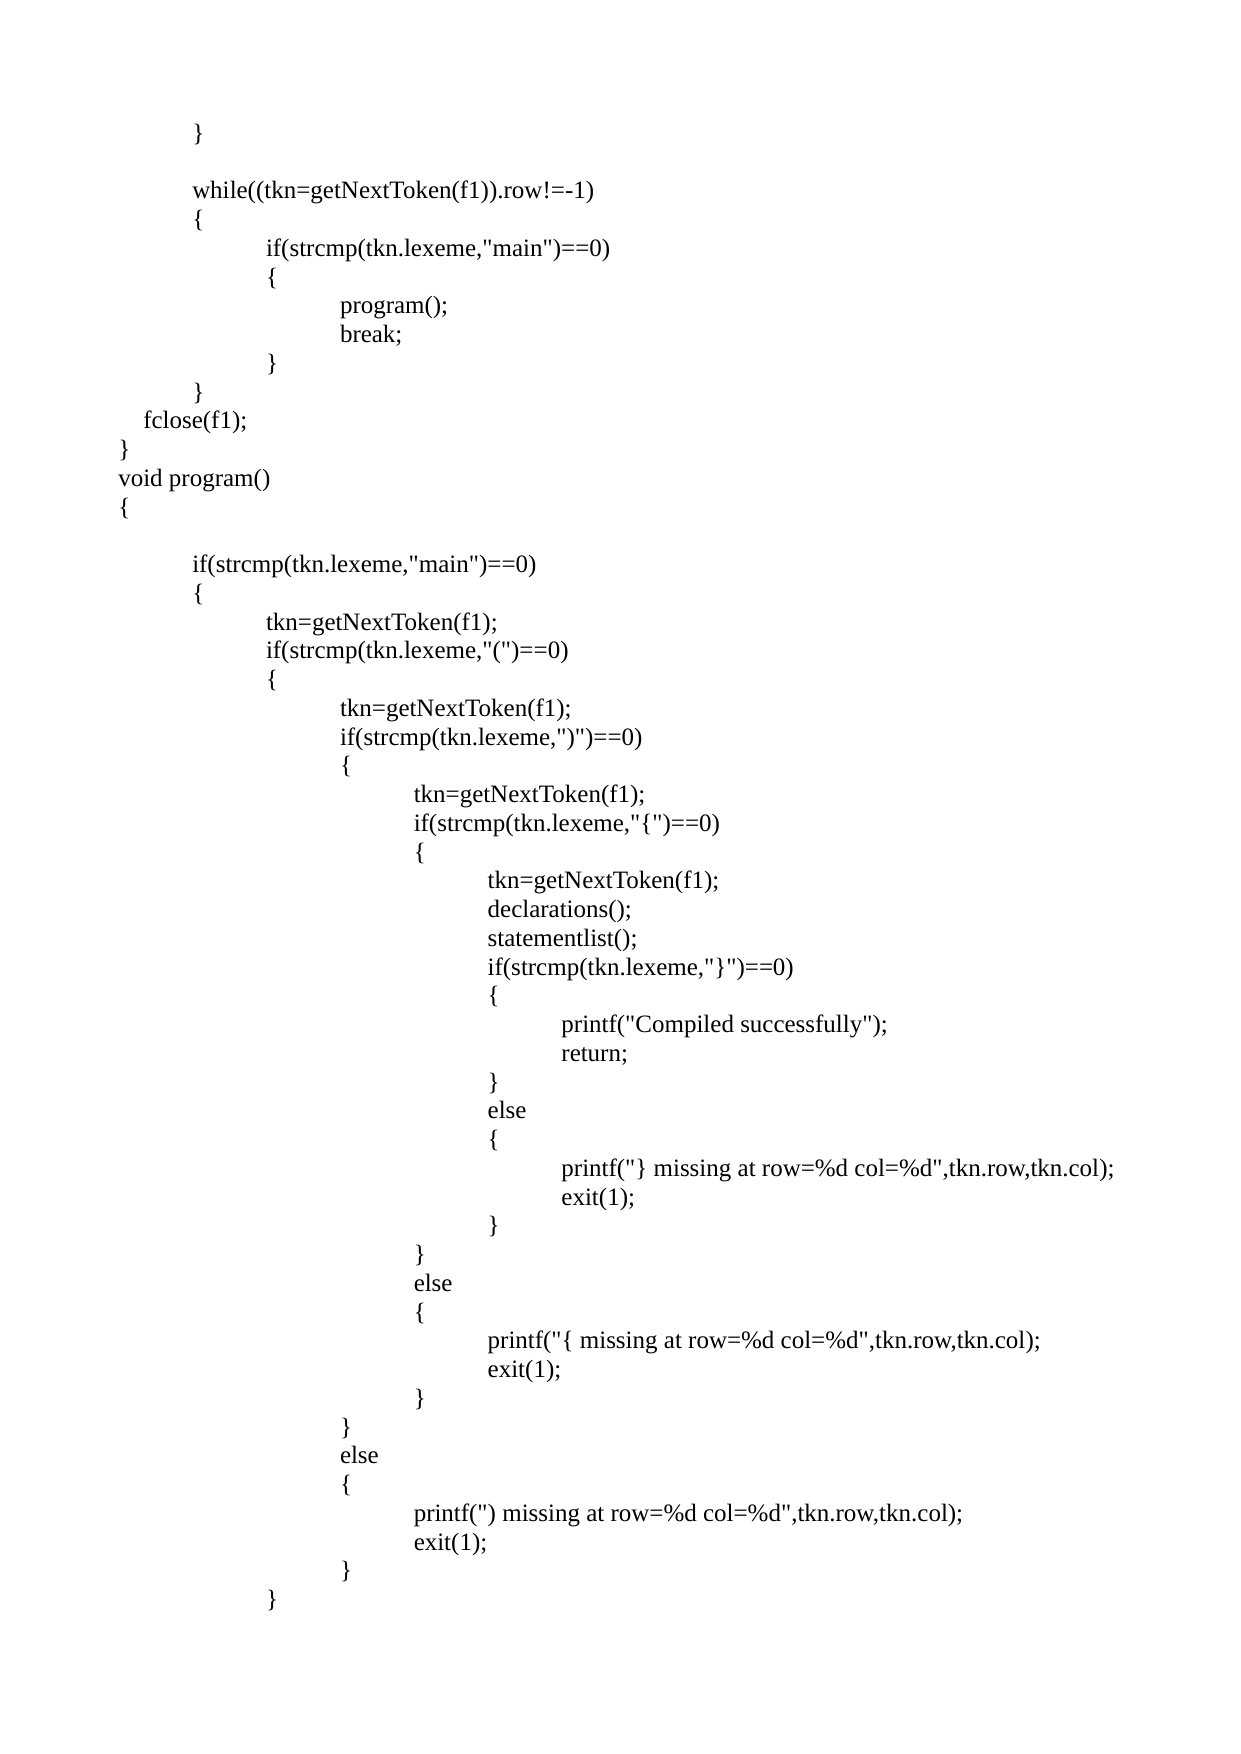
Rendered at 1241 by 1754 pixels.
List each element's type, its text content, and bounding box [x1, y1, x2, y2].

text while((tkn=getNextToken(f1)).row!=-1) [118, 176, 1122, 204]
text if(strcmp(tkn.lexeme,"{")==0) [118, 808, 1122, 837]
text { [118, 492, 1122, 521]
text { [118, 981, 1122, 1009]
text { [118, 1297, 1122, 1326]
text { [118, 1469, 1122, 1498]
text } [118, 1383, 1122, 1412]
text } [118, 1584, 1122, 1613]
text { [118, 751, 1122, 779]
text void program() [118, 463, 1122, 492]
text { [118, 262, 1122, 291]
text printf("} missing at row=%d col=%d",tkn.row,tkn.col); [118, 1153, 1122, 1182]
text exit(1); [118, 1527, 1122, 1556]
text if(strcmp(tkn.lexeme,"}")==0) [118, 952, 1122, 981]
text } [118, 1412, 1122, 1441]
text if(strcmp(tkn.lexeme,"main")==0) [118, 549, 1122, 578]
text fclose(f1); [118, 406, 1122, 434]
text } [118, 348, 1122, 377]
text break; [118, 319, 1122, 348]
text declarations(); [118, 894, 1122, 923]
text } [118, 1211, 1122, 1239]
text } [118, 1239, 1122, 1268]
text { [118, 578, 1122, 607]
text printf("{ missing at row=%d col=%d",tkn.row,tkn.col); [118, 1326, 1122, 1354]
text else [118, 1268, 1122, 1297]
text printf(") missing at row=%d col=%d",tkn.row,tkn.col); [118, 1498, 1122, 1527]
text tkn=getNextToken(f1); [118, 607, 1122, 636]
text exit(1); [118, 1182, 1122, 1211]
text program(); [118, 291, 1122, 319]
text } [118, 1067, 1122, 1096]
text tkn=getNextToken(f1); [118, 866, 1122, 894]
text } [118, 118, 1122, 147]
text else [118, 1096, 1122, 1124]
text } [118, 1556, 1122, 1584]
text tkn=getNextToken(f1); [118, 779, 1122, 808]
text if(strcmp(tkn.lexeme,"(")==0) [118, 636, 1122, 664]
text return; [118, 1038, 1122, 1067]
text else [118, 1441, 1122, 1469]
text tkn=getNextToken(f1); [118, 693, 1122, 722]
text { [118, 204, 1122, 233]
text { [118, 837, 1122, 866]
text } [118, 377, 1122, 406]
text { [118, 664, 1122, 693]
text { [118, 1124, 1122, 1153]
text } [118, 434, 1122, 463]
text exit(1); [118, 1354, 1122, 1383]
text statementlist(); [118, 923, 1122, 952]
text printf("Compiled successfully"); [118, 1009, 1122, 1038]
text if(strcmp(tkn.lexeme,")")==0) [118, 722, 1122, 751]
text if(strcmp(tkn.lexeme,"main")==0) [118, 233, 1122, 262]
